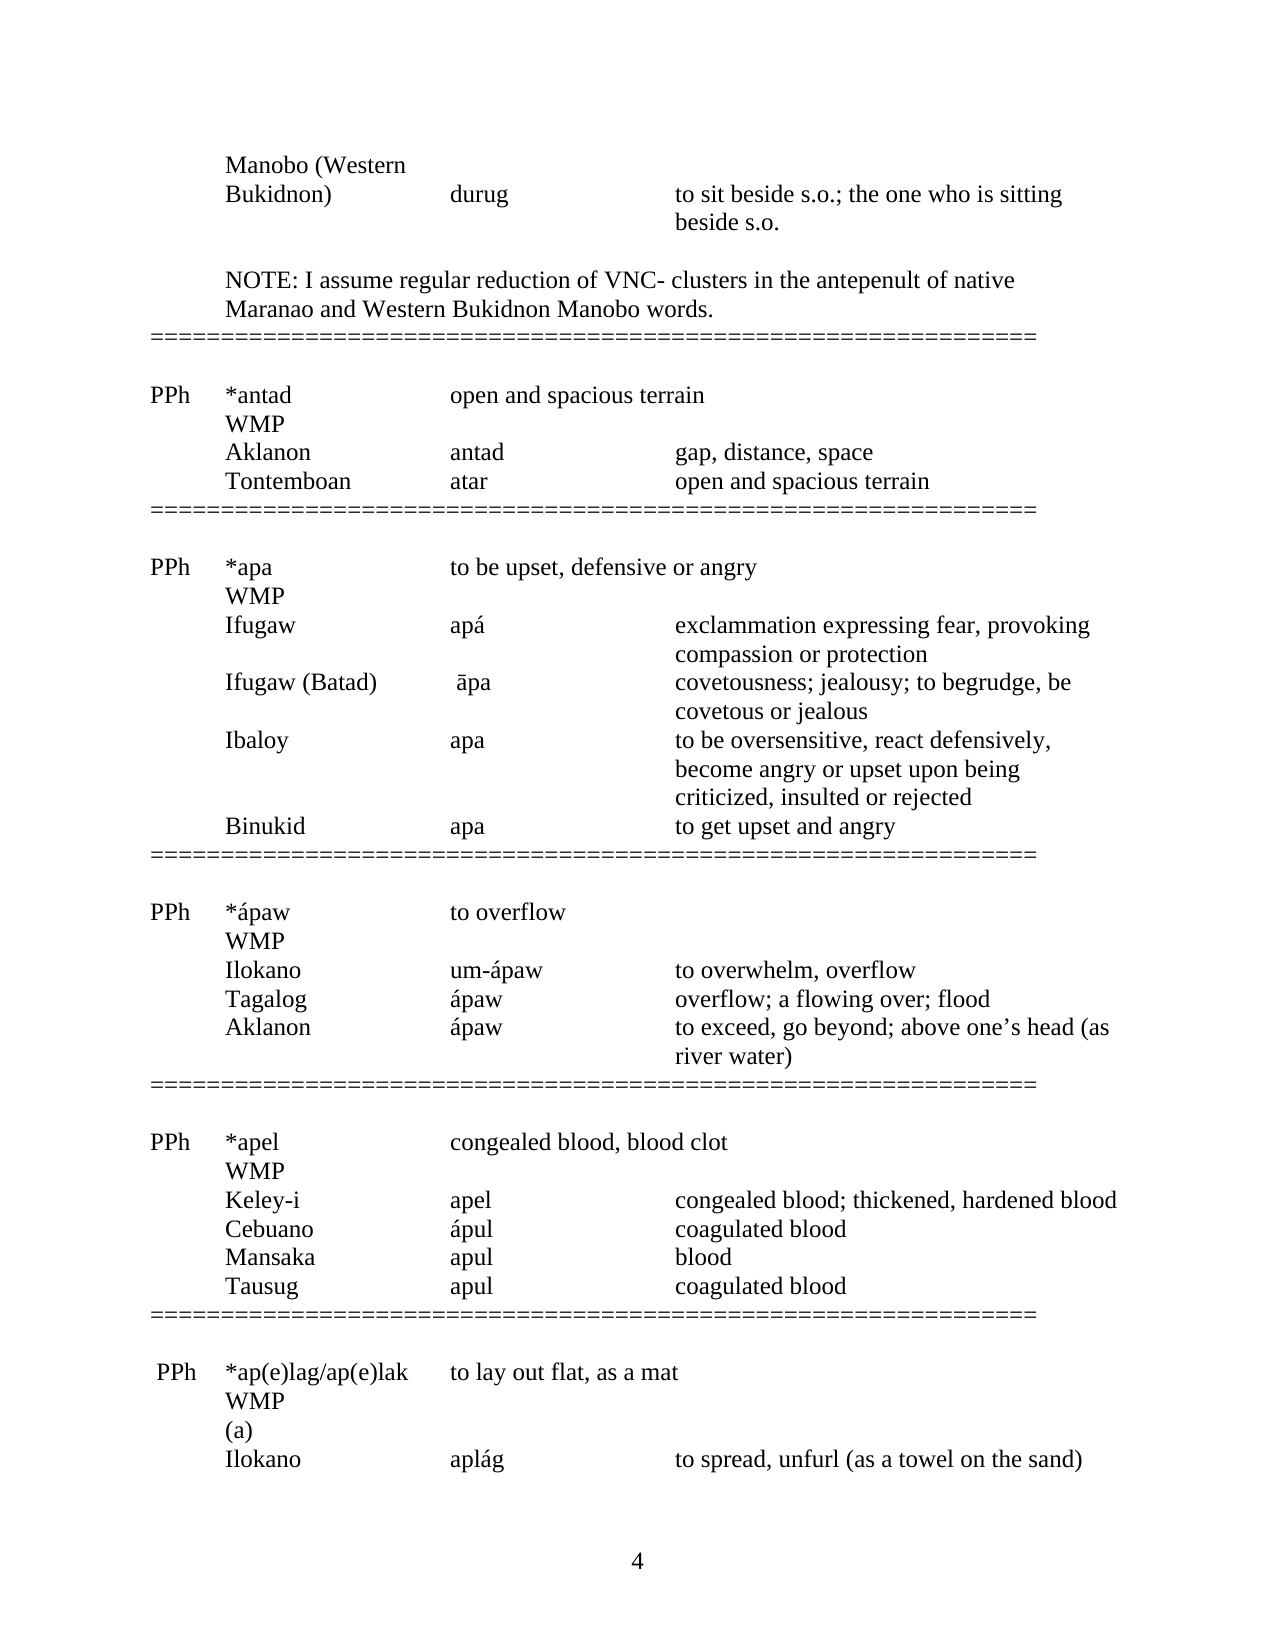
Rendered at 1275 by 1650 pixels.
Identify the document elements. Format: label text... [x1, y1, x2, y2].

text WMP [150, 1386, 1125, 1415]
text covetous or jealous [600, 696, 1125, 725]
text Ifugaw apá exclammation expressing fear, provoking [150, 610, 1125, 639]
text Ifugaw (Batad) āpa covetousness; jealousy; to begrudge, be [150, 667, 1125, 696]
text Ibaloy apa to be oversensitive, react defensively, [150, 725, 1125, 754]
text Bukidnon) durug to sit beside s.o.; the one who is sitting [150, 179, 1125, 207]
text PPh *apel congealed blood, blood clot [150, 1127, 1125, 1156]
text Ilokano um-ápaw to overwhelm, overflow [150, 955, 1125, 984]
text river water) [600, 1041, 1125, 1070]
text WMP [150, 581, 1125, 610]
text Mansaka apul blood [150, 1242, 1125, 1271]
text become angry or upset upon being criticized, insulted or rejected [675, 754, 1125, 811]
text =============================================================== [150, 495, 1125, 524]
text Manobo (Western [150, 150, 1125, 179]
text Aklanon ápaw to exceed, go beyond; above one’s head (as [150, 1012, 1125, 1041]
text WMP [150, 409, 1125, 437]
text Cebuano ápul coagulated blood [150, 1214, 1125, 1242]
text compassion or protection [600, 639, 1125, 667]
text =============================================================== [150, 1070, 1125, 1099]
text Tontemboan atar open and spacious terrain [150, 466, 1125, 495]
text PPh *ápaw to overflow [150, 897, 1125, 926]
text WMP [150, 1156, 1125, 1185]
text PPh *antad open and spacious terrain [150, 380, 1125, 409]
text =============================================================== [150, 322, 1125, 351]
text =============================================================== [150, 1300, 1125, 1329]
text Keley-i apel congealed blood; thickened, hardened blood [150, 1185, 1125, 1214]
text Tagalog ápaw overflow; a flowing over; flood [150, 984, 1125, 1012]
text NOTE: I assume regular reduction of VNC- clusters in the antepenult of native [150, 265, 1125, 294]
text WMP [150, 926, 1125, 955]
text Maranao and Western Bukidnon Manobo words. [150, 294, 1125, 322]
text (a) [150, 1415, 1125, 1444]
text Ilokano aplág to spread, unfurl (as a towel on the sand) [150, 1444, 1125, 1472]
text Tausug apul coagulated blood [150, 1271, 1125, 1300]
text Binukid apa to get upset and angry [150, 811, 1125, 840]
text PPh *ap(e)lag/ap(e)lak to lay out flat, as a mat [150, 1357, 1125, 1386]
text Aklanon antad gap, distance, space [150, 437, 1125, 466]
text PPh *apa to be upset, defensive or angry [150, 552, 1125, 581]
text beside s.o. [600, 207, 1125, 236]
text =============================================================== [150, 840, 1125, 869]
